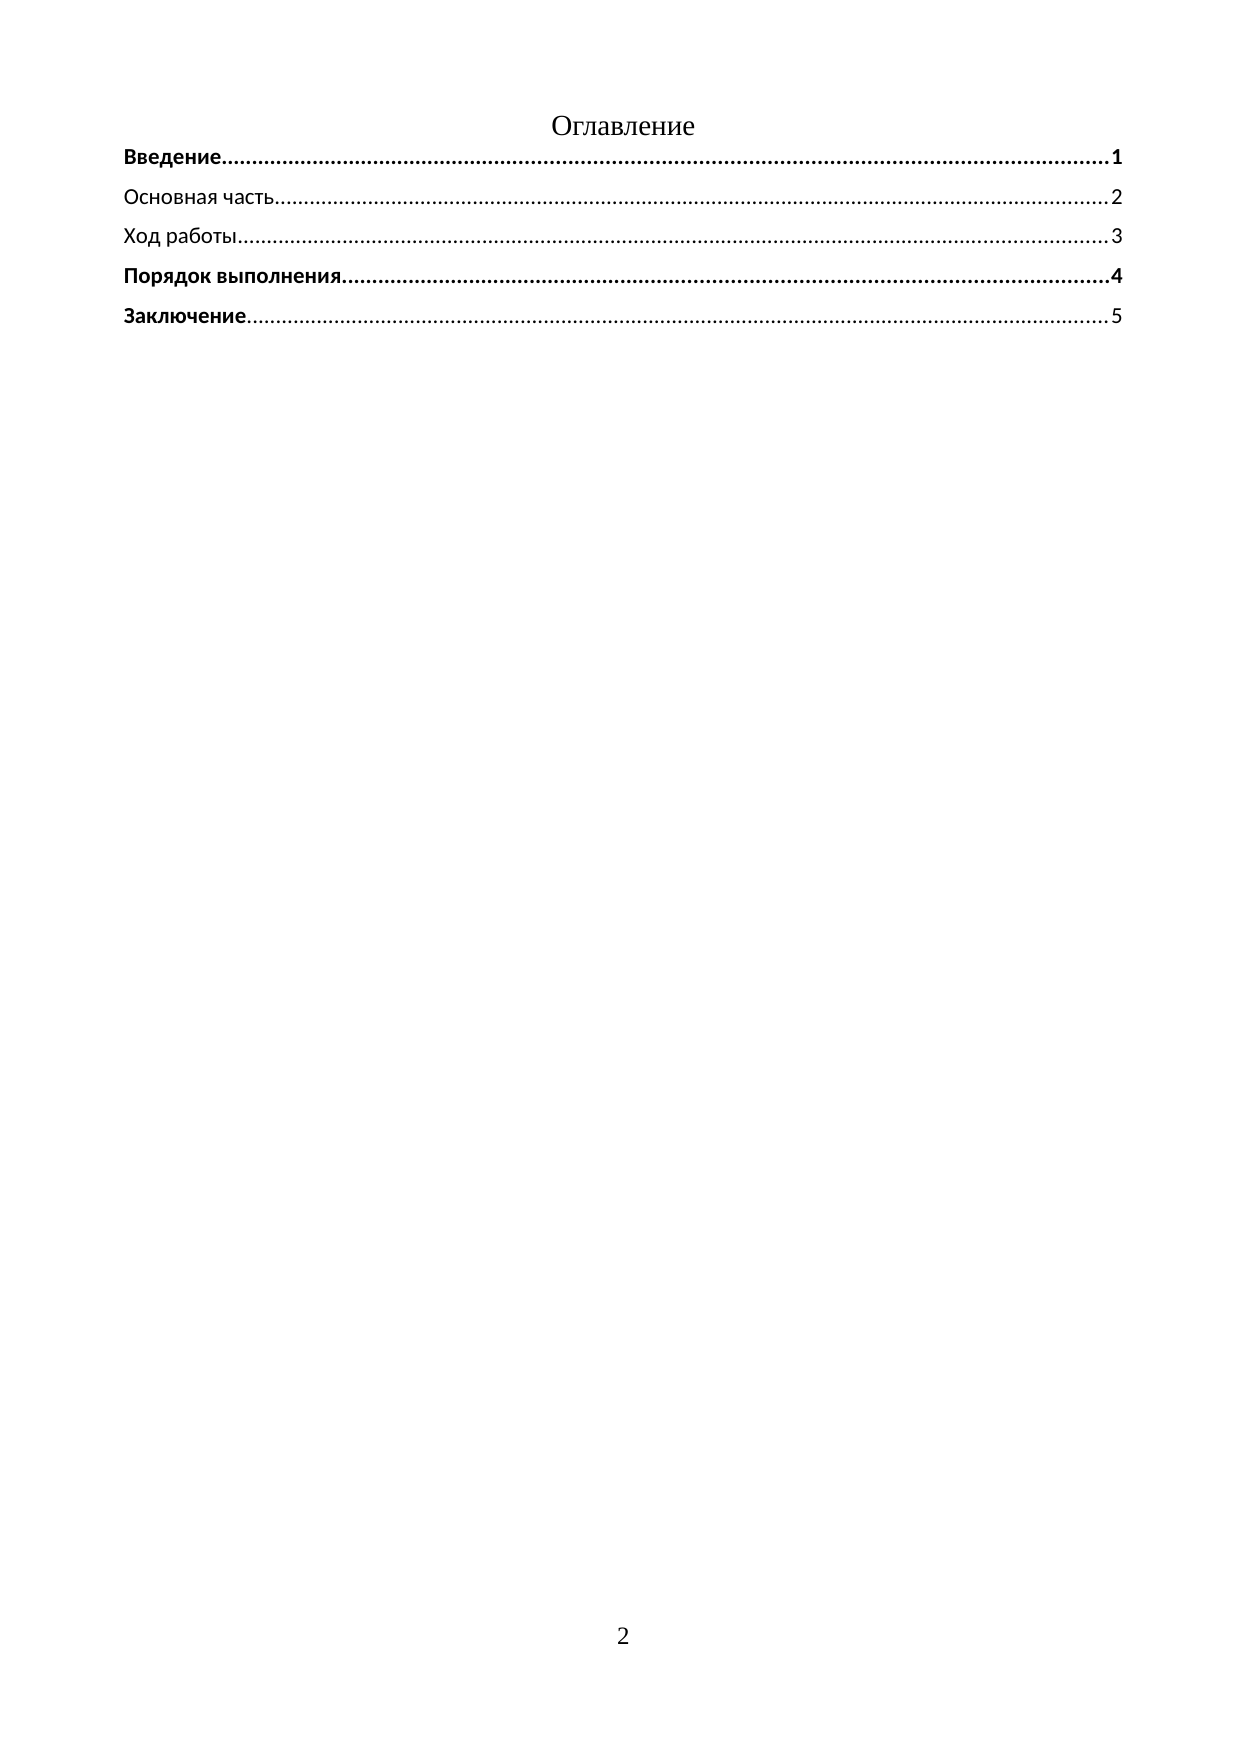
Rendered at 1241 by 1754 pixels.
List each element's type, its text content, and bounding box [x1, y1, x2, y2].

text Заключение 5 [124, 301, 1122, 329]
text Оглавление [124, 108, 1122, 142]
text Порядок выполнения 4 [124, 261, 1122, 289]
text Ход работы 3 [124, 222, 1122, 250]
text Введение 1 [124, 142, 1122, 170]
text Основная часть 2 [124, 182, 1122, 210]
